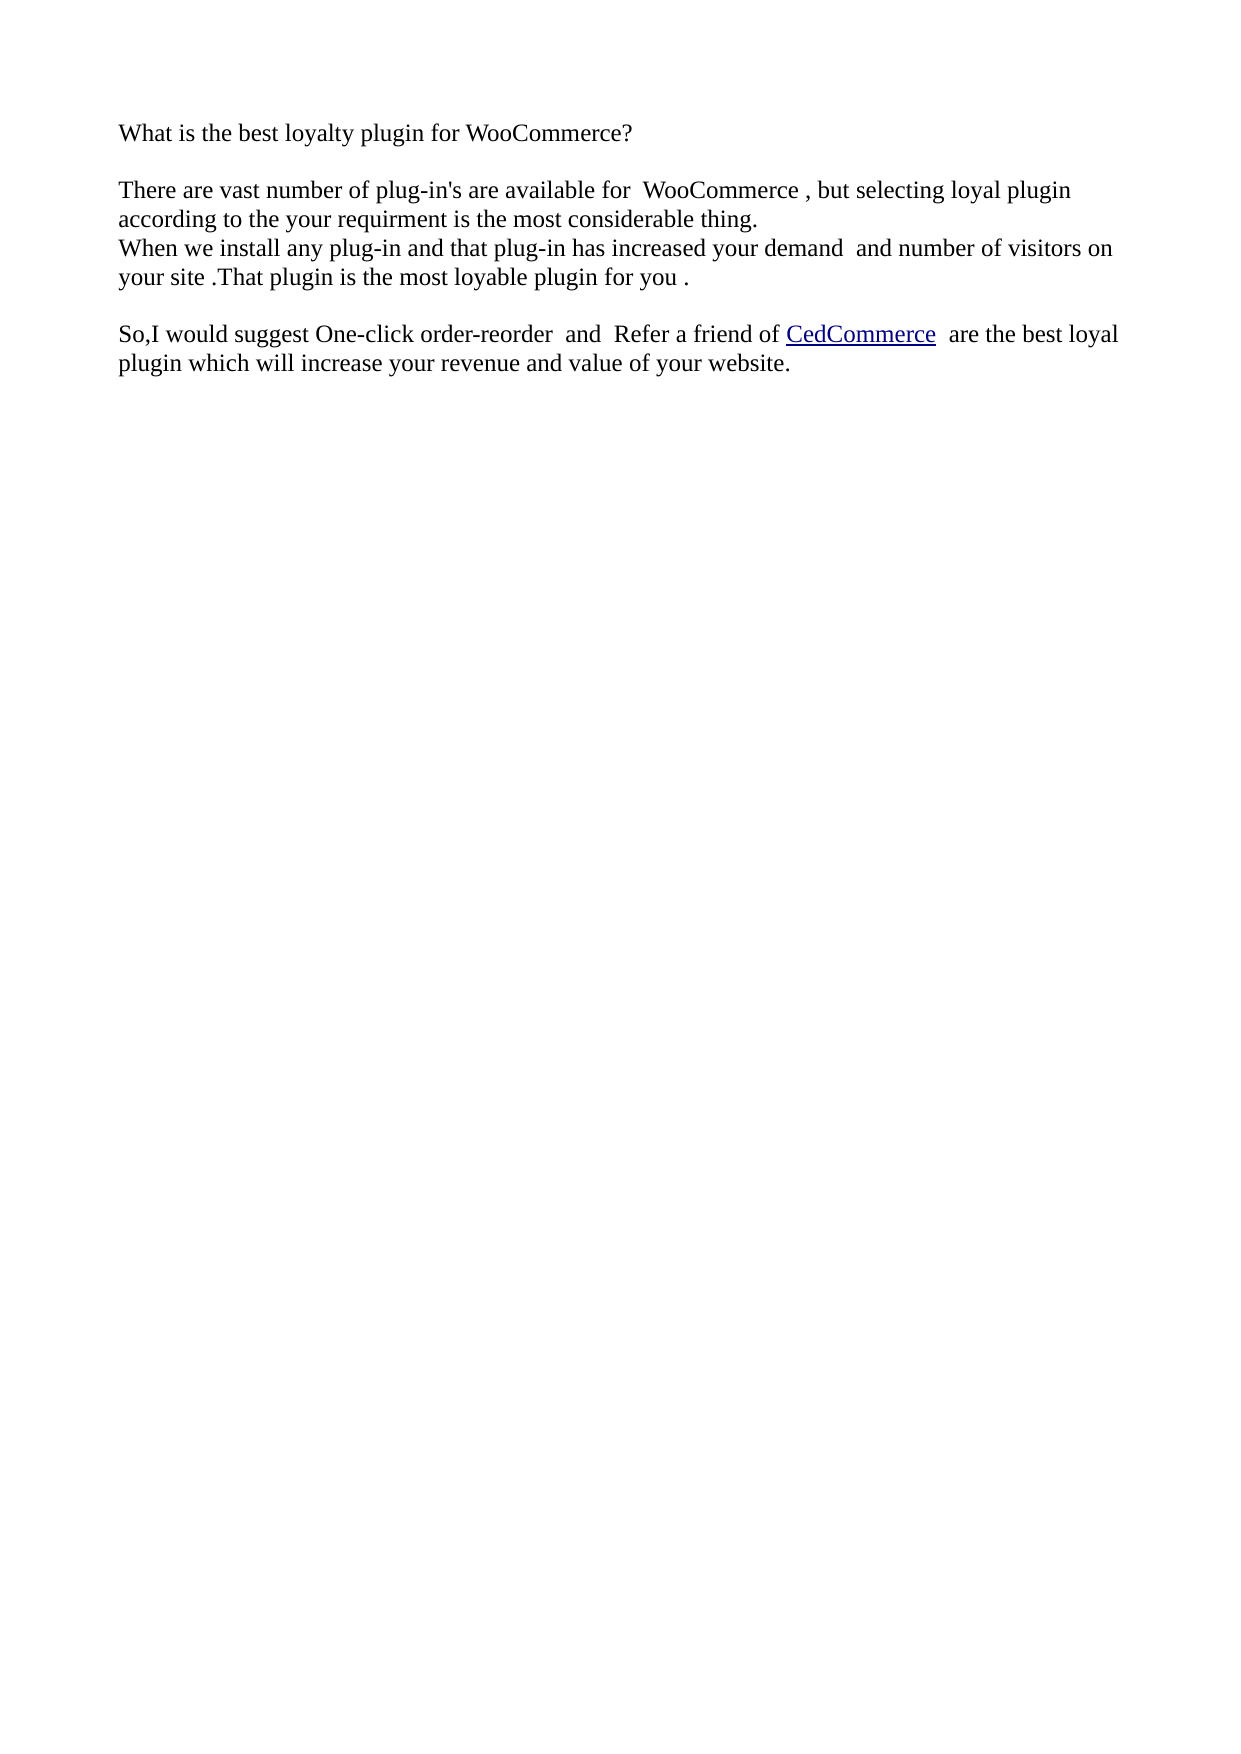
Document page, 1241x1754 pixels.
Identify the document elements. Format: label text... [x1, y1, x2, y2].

text So,I would suggest One-click order-reorder and Refer a friend of CedCommerce are the best loyal plugin which will increase your revenue and value of your website. [118, 319, 1122, 377]
text There are vast number of plug-in's are available for WooCommerce , but selecting loyal plugin according to the your requirment is the most considerable thing. [118, 176, 1122, 233]
text When we install any plug-in and that plug-in has increased your demand and number of visitors on your site .That plugin is the most loyable plugin for you . [118, 233, 1122, 291]
text What is the best loyalty plugin for WooCommerce? [118, 118, 1122, 147]
